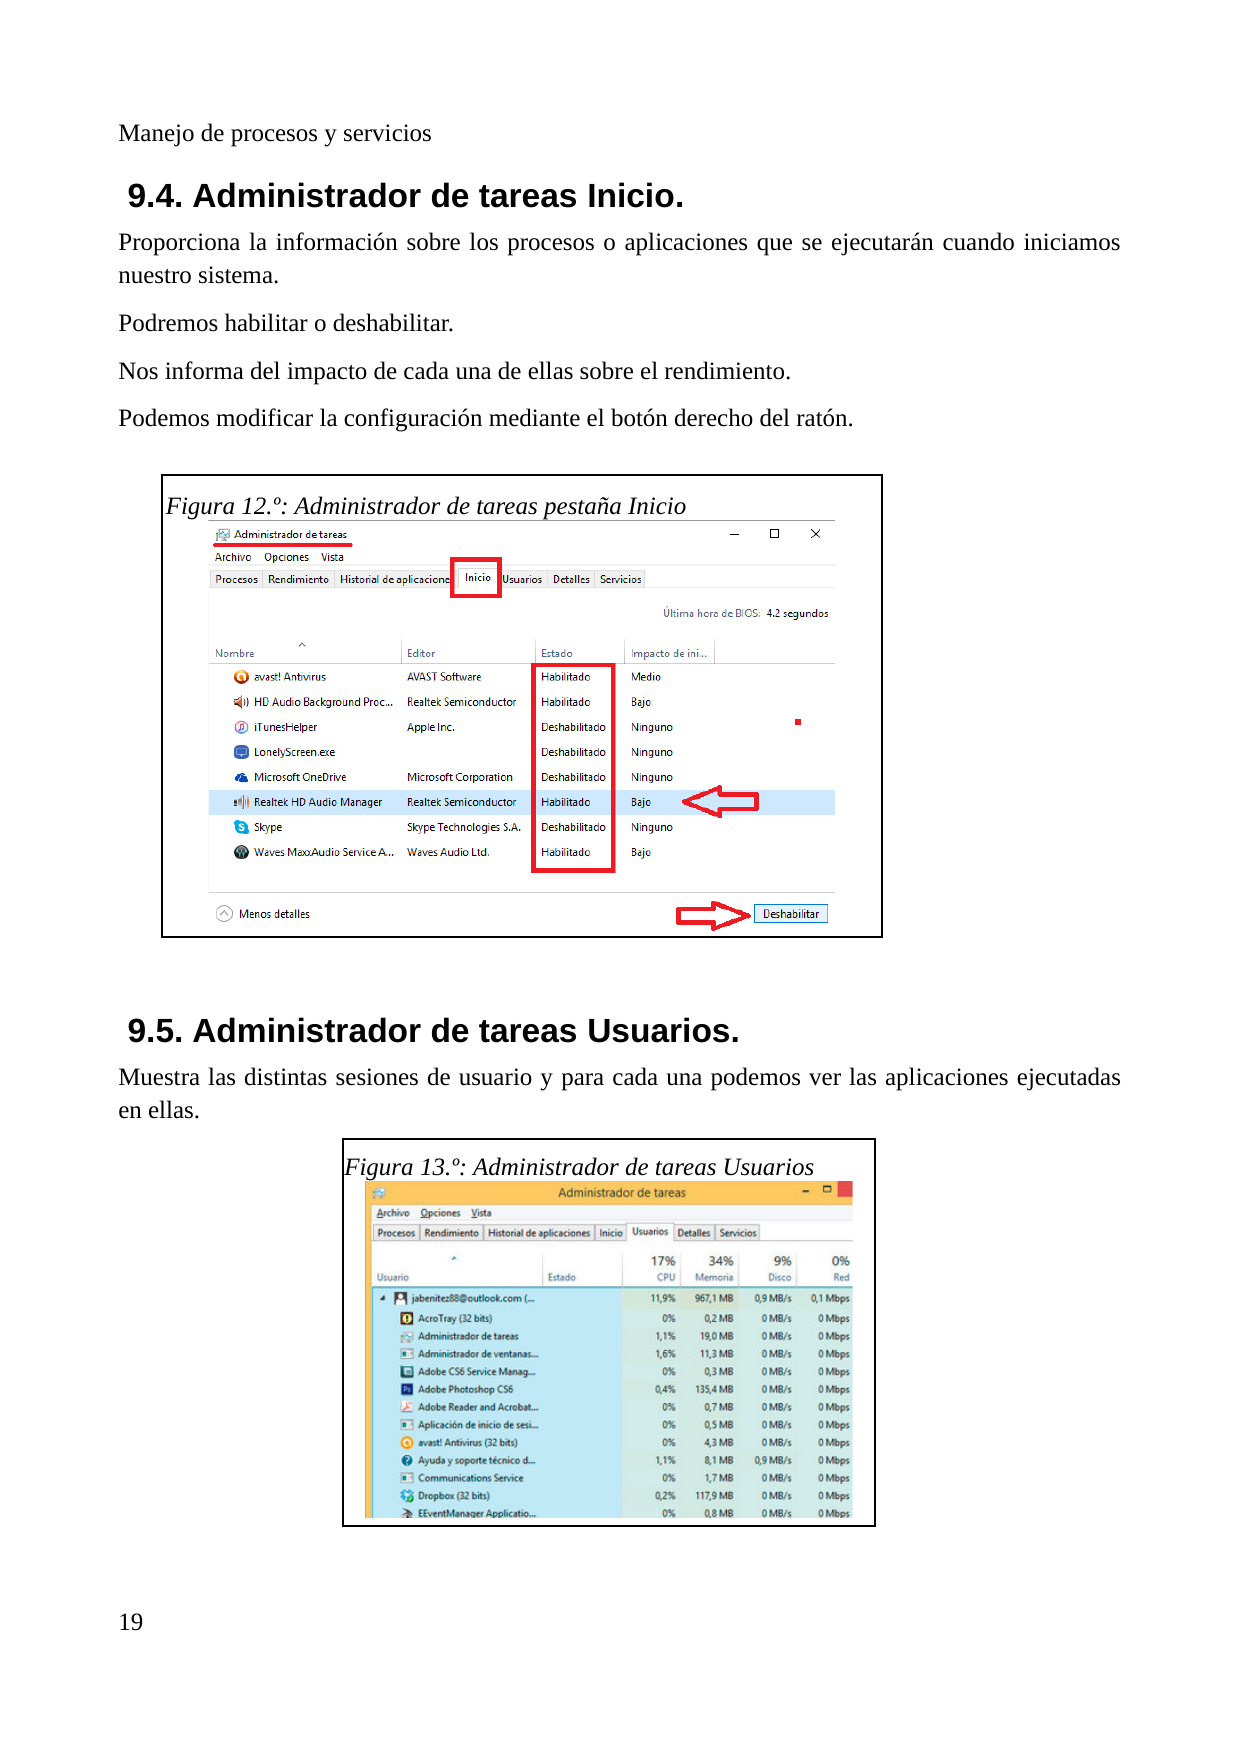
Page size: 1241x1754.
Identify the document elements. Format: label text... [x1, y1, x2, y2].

text [163, 476, 881, 936]
text Proporciona la información sobre los procesos o aplicaciones que se ejecutarán cuando iniciamos nuestro sistema. [118, 227, 1122, 289]
text Muestra las distintas sesiones de usuario y para cada una podemos ver las aplicaciones ejecutadas en ellas. [118, 1062, 1122, 1124]
text Podremos habilitar o deshabilitar. [118, 308, 1122, 337]
text Podemos modificar la configuración mediante el botón derecho del ratón. [118, 403, 1122, 432]
text [344, 1181, 874, 1525]
text Nos informa del impacto de cada una de ellas sobre el rendimiento. [118, 356, 1122, 384]
picture [365, 1181, 853, 1518]
subtitle Administrador de tareas Inicio. [118, 176, 1122, 215]
subtitle Administrador de tareas Usuarios. [118, 1011, 1122, 1049]
picture [208, 520, 836, 935]
text [344, 1140, 874, 1152]
text Figura 12.º: Administrador de tareas pestaña Inicio [166, 491, 878, 520]
text Figura 13.º: Administrador de tareas Usuarios [344, 1152, 874, 1181]
